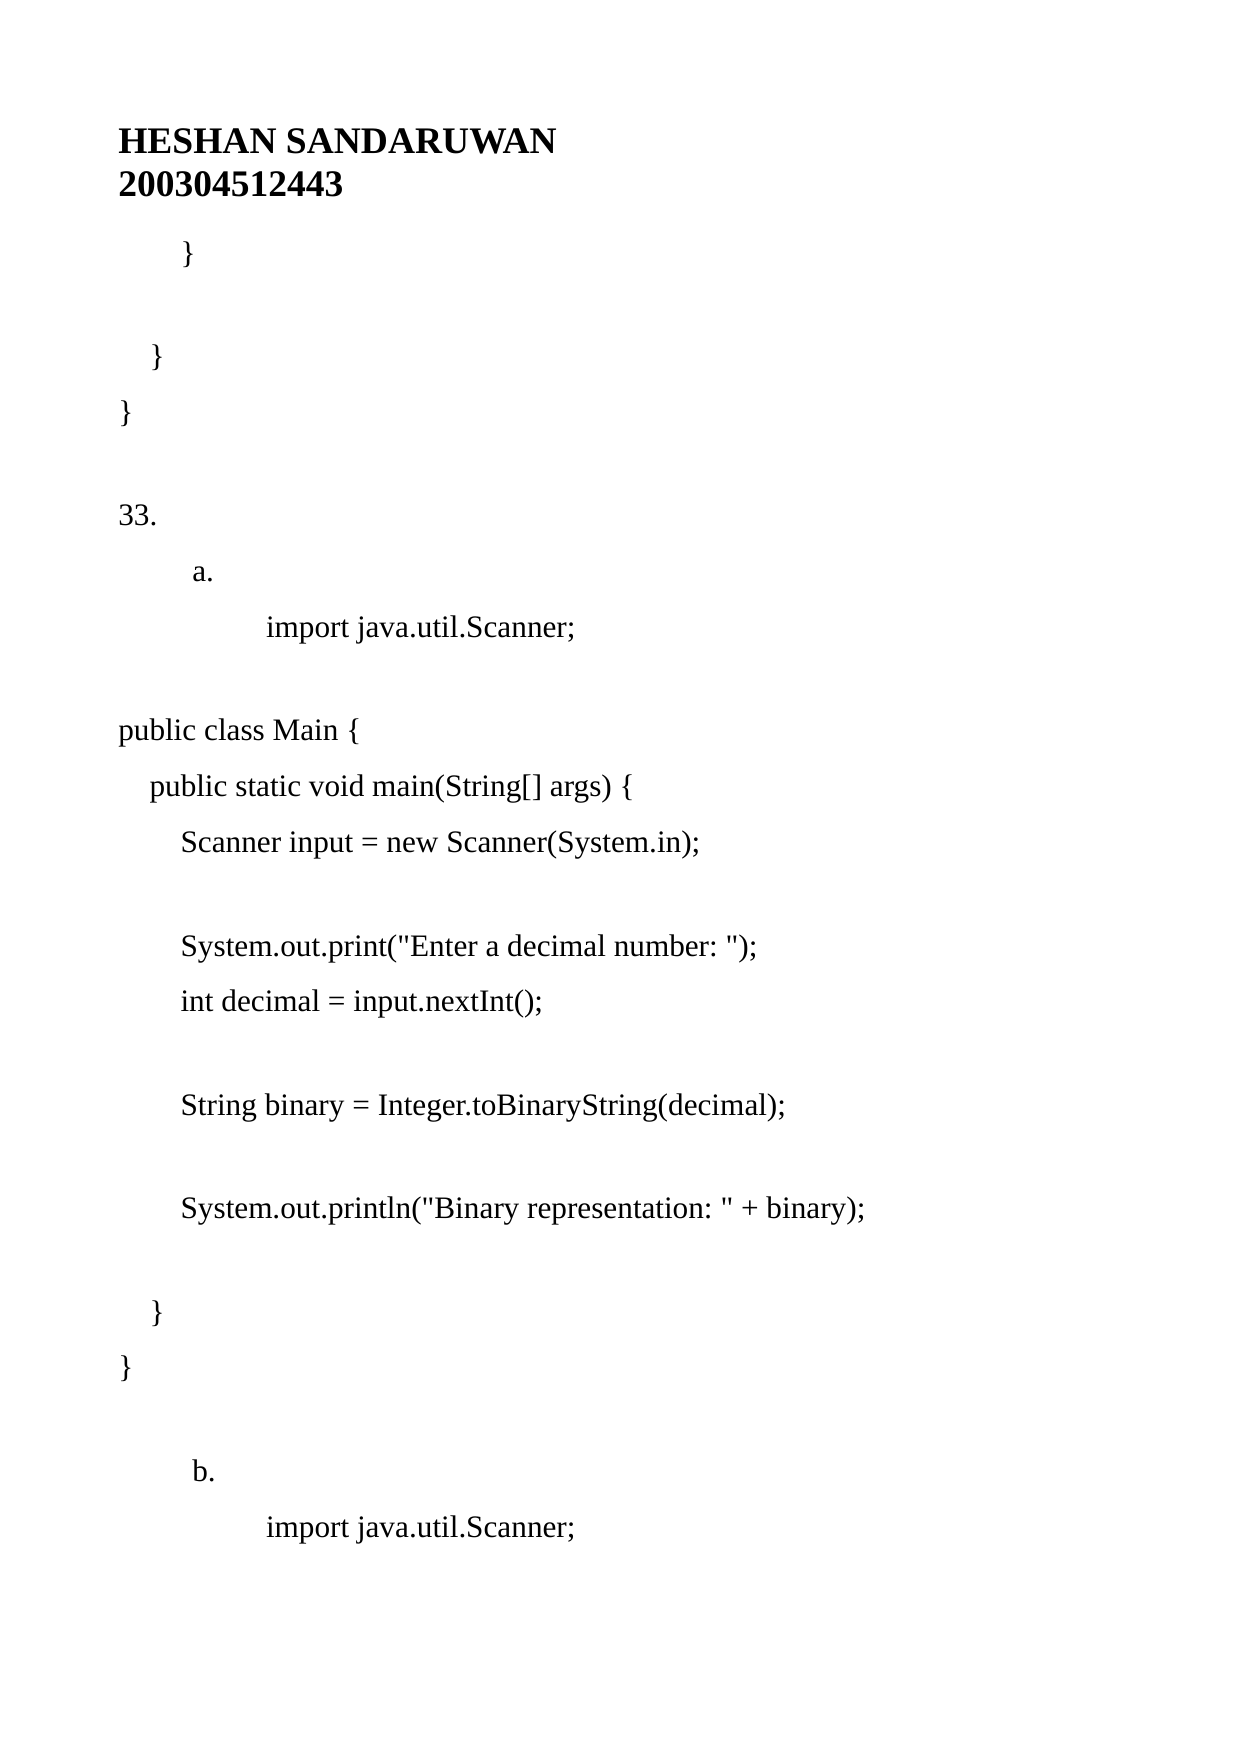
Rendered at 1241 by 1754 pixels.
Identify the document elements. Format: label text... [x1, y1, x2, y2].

text } [118, 337, 1122, 373]
text } [118, 1349, 1122, 1385]
text Scanner input = new Scanner(System.in); [118, 823, 1122, 859]
text 33. [118, 497, 1122, 532]
text a. [118, 552, 1122, 588]
text import java.util.Scanner; [118, 1508, 1122, 1544]
text int decimal = input.nextInt(); [118, 983, 1122, 1018]
text } [118, 1293, 1122, 1329]
text String binary = Integer.toBinaryString(decimal); [118, 1086, 1122, 1122]
text System.out.print("Enter a decimal number: "); [118, 927, 1122, 963]
text System.out.println("Binary representation: " + binary); [118, 1189, 1122, 1225]
text } [118, 393, 1122, 429]
text } [118, 234, 1122, 270]
text b. [118, 1452, 1122, 1488]
text import java.util.Scanner; [118, 608, 1122, 644]
text public static void main(String[] args) { [118, 767, 1122, 803]
text public class Main { [118, 712, 1122, 748]
